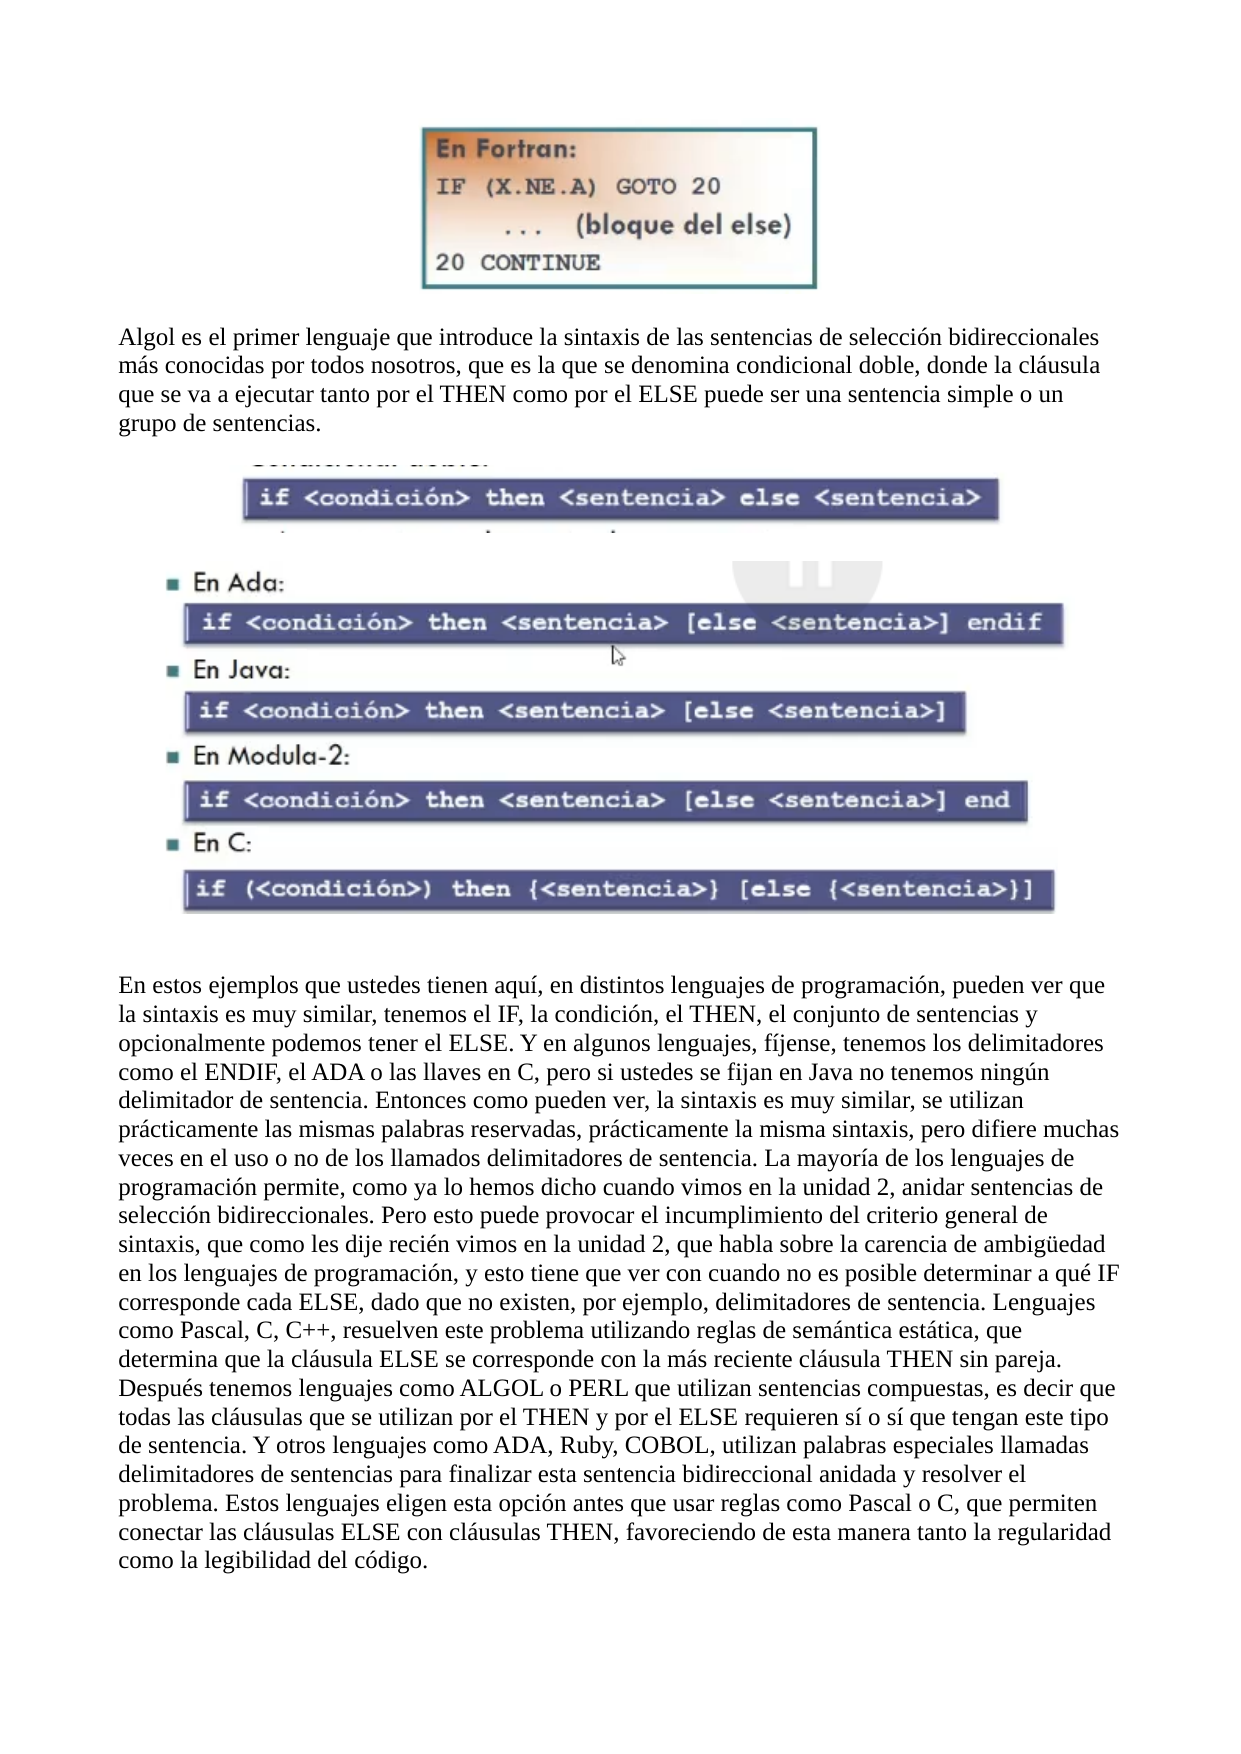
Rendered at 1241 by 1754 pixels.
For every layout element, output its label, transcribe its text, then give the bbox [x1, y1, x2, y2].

picture [229, 465, 1011, 533]
picture [418, 118, 822, 294]
text En estos ejemplos que ustedes tienen aquí, en distintos lenguajes de programación, pueden ver que la sintaxis es muy similar, tenemos el IF, la condición, el THEN, el conjunto de sentencias y opcionalmente podemos tener el ELSE. Y en algunos lenguajes, fíjense, tenemos los delimitadores como el ENDIF, el ADA o las llaves en C, pero si ustedes se fijan en Java no tenemos ningún delimitador de sentencia. Entonces como pueden ver, la sintaxis es muy similar, se utilizan prácticamente las mismas palabras reservadas, prácticamente la misma sintaxis, pero difiere muchas veces en el uso o no de los llamados delimitadores de sentencia. La mayoría de los lenguajes de programación permite, como ya lo hemos dicho cuando vimos en la unidad 2, anidar sentencias de selección bidireccionales. Pero esto puede provocar el incumplimiento del criterio general de sintaxis, que como les dije recién vimos en la unidad 2, que habla sobre la carencia de ambigüedad en los lenguajes de programación, y esto tiene que ver con cuando no es posible determinar a qué IF corresponde cada ELSE, dado que no existen, por ejemplo, delimitadores de sentencia. Lenguajes como Pascal, C, C++, resuelven este problema utilizando reglas de semántica estática, que determina que la cláusula ELSE se corresponde con la más reciente cláusula THEN sin pareja. Después tenemos lenguajes como ALGOL o PERL que utilizan sentencias compuestas, es decir que todas las cláusulas que se utilizan por el THEN y por el ELSE requieren sí o sí que tengan este tipo de sentencia. Y otros lenguajes como ADA, Ruby, COBOL, utilizan palabras especiales llamadas delimitadores de sentencias para finalizar esta sentencia bidireccional anidada y resolver el problema. Estos lenguajes eligen esta opción antes que usar reglas como Pascal o C, que permiten conectar las cláusulas ELSE con cláusulas THEN, favoreciendo de esta manera tanto la regularidad como la legibilidad del código. [118, 971, 1122, 1574]
picture [165, 561, 1075, 914]
text Algol es el primer lenguaje que introduce la sintaxis de las sentencias de selección bidireccionales más conocidas por todos nosotros, que es la que se denomina condicional doble, donde la cláusula que se va a ejecutar tanto por el THEN como por el ELSE puede ser una sentencia simple o un grupo de sentencias. [118, 322, 1122, 437]
